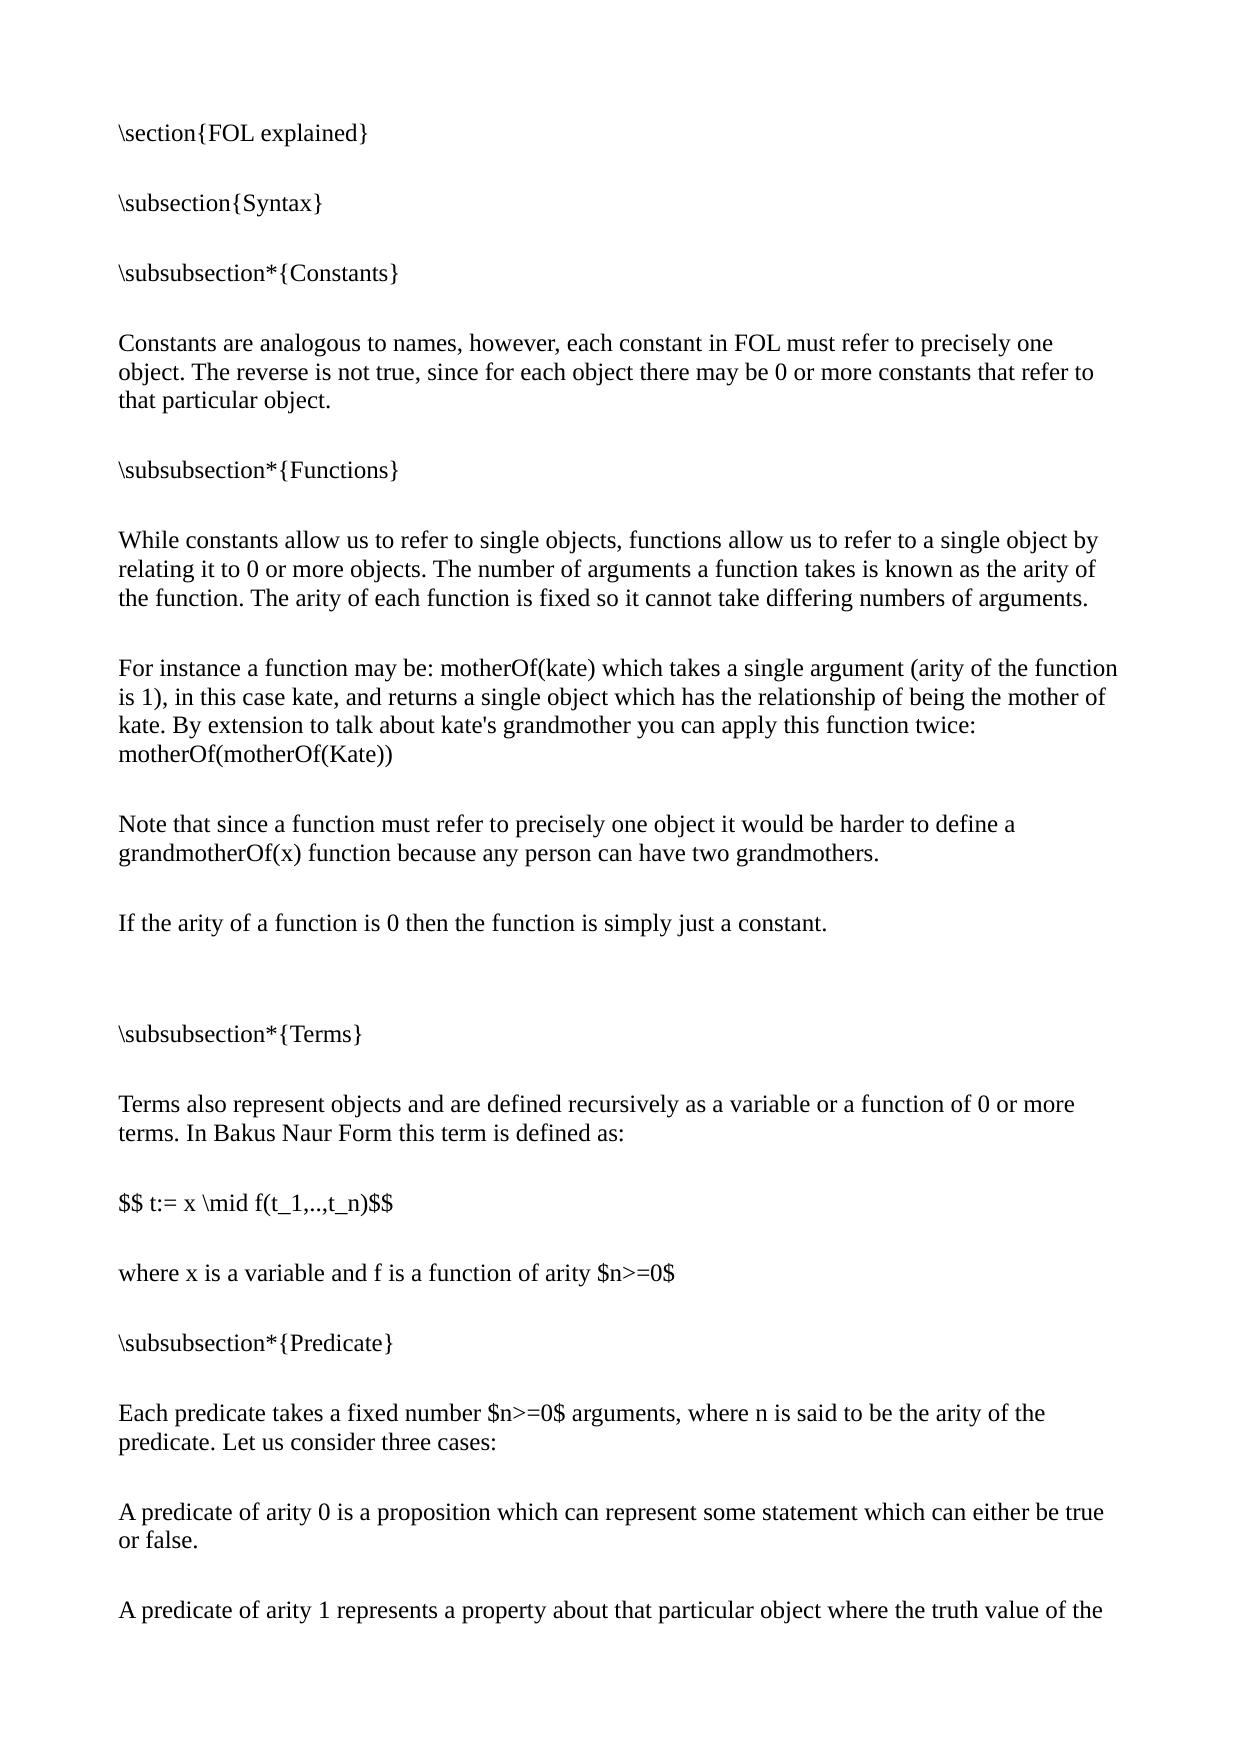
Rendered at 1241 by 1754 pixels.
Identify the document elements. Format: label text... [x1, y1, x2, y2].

text \section{FOL explained} [118, 118, 1122, 147]
text For instance a function may be: motherOf(kate) which takes a single argument (arity of the function is 1), in this case kate, and returns a single object which has the relationship of being the mother of kate. By extension to talk about kate's grandmother you can apply this function twice: motherOf(motherOf(Kate)) [118, 653, 1122, 768]
text A predicate of arity 1 represents a property about that particular object where the truth value of the [118, 1596, 1122, 1624]
text $$ t:= x \mid f(t_1,..,t_n)$$ [118, 1188, 1122, 1217]
text Constants are analogous to names, however, each constant in FOL must refer to precisely one object. The reverse is not true, since for each object there may be 0 or more constants that refer to that particular object. [118, 328, 1122, 414]
text \subsubsection*{Predicate} [118, 1328, 1122, 1357]
text While constants allow us to refer to single objects, functions allow us to refer to a single object by relating it to 0 or more objects. The number of arguments a function takes is known as the arity of the function. The arity of each function is fixed so it cannot take differing numbers of arguments. [118, 526, 1122, 612]
text If the arity of a function is 0 then the function is simply just a constant. [118, 908, 1122, 937]
text where x is a variable and f is a function of arity $n>=0$ [118, 1258, 1122, 1287]
text \subsubsection*{Functions} [118, 456, 1122, 484]
text \subsubsection*{Constants} [118, 258, 1122, 287]
text \subsubsection*{Terms} [118, 1019, 1122, 1048]
text Terms also represent objects and are defined recursively as a variable or a function of 0 or more terms. In Bakus Naur Form this term is defined as: [118, 1089, 1122, 1147]
text Note that since a function must refer to precisely one object it would be harder to define a grandmotherOf(x) function because any person can have two grandmothers. [118, 809, 1122, 867]
text A predicate of arity 0 is a proposition which can represent some statement which can either be true or false. [118, 1497, 1122, 1554]
text \subsection{Syntax} [118, 188, 1122, 217]
text Each predicate takes a fixed number $n>=0$ arguments, where n is said to be the arity of the predicate. Let us consider three cases: [118, 1398, 1122, 1456]
